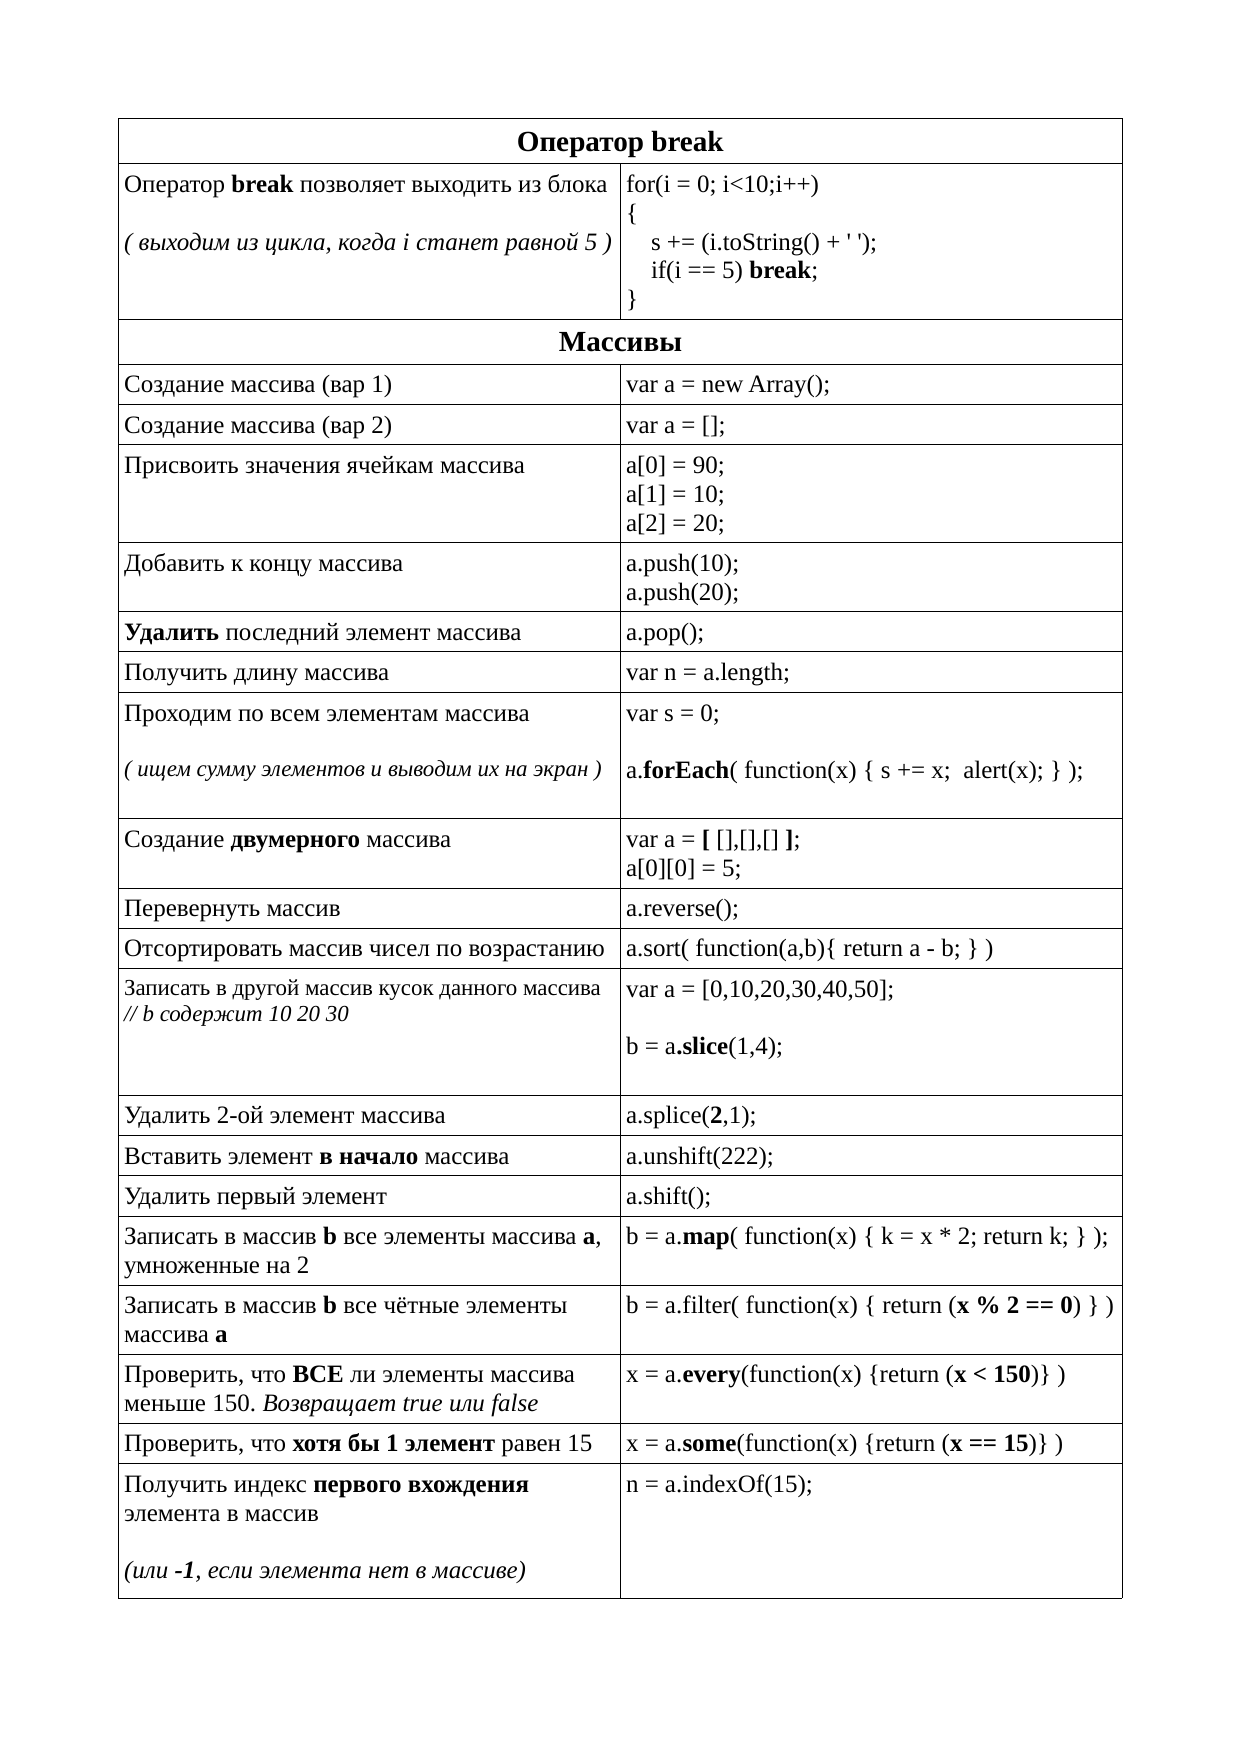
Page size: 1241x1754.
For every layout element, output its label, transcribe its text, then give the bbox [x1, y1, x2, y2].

table_cell Создание двумерного массива [119, 819, 620, 887]
table_cell Создание массива (вар 2) [119, 405, 620, 444]
table_cell b = a.filter( function(x) { return (x % 2 == 0) } ) [621, 1286, 1122, 1354]
table_cell Массивы [119, 320, 1122, 364]
table_cell Удалить 2-ой элемент массива [119, 1096, 620, 1135]
table_cell Оператор break позволяет выходить из блока ( выходим из цикла, когда i станет равной 5 ) [119, 164, 620, 318]
table_cell Отсортировать массив чисел по возрастанию [119, 929, 620, 968]
table_cell Присвоить значения ячейкам массива [119, 445, 620, 542]
table_cell a.reverse(); [621, 889, 1122, 928]
table_cell Проверить, что хотя бы 1 элемент равен 15 [119, 1424, 620, 1463]
table_cell x = a.some(function(x) {return (x == 15)} ) [621, 1424, 1122, 1463]
table_cell Удалить последний элемент массива [119, 612, 620, 651]
table_cell var a = []; [621, 405, 1122, 444]
table_cell Удалить первый элемент [119, 1176, 620, 1216]
table_cell Получить индекс первого вхождения элемента в массив (или -1, если элемента нет в массиве) [119, 1464, 620, 1597]
table_cell n = a.indexOf(15); [621, 1464, 1122, 1597]
table_cell Оператор break [119, 119, 1122, 163]
table_cell var n = a.length; [621, 652, 1122, 692]
table_cell a.shift(); [621, 1176, 1122, 1216]
table_cell var a = [ [],[],[] ]; a[0][0] = 5; [621, 819, 1122, 887]
table_cell var s = 0; a.forEach( function(x) { s += x; alert(x); } ); [621, 693, 1122, 818]
table_cell a.push(10); a.push(20); [621, 543, 1122, 611]
table_cell for(i = 0; i<10;i++) { s += (i.toString() + ' '); if(i == 5) break; } [621, 164, 1122, 318]
table_cell Перевернуть массив [119, 889, 620, 928]
table_cell Проверить, что ВСЕ ли элементы массива меньше 150. Возвращает true или false [119, 1355, 620, 1423]
table_cell x = a.every(function(x) {return (x < 150)} ) [621, 1355, 1122, 1423]
table_cell Проходим по всем элементам массива ( ищем сумму элементов и выводим их на экран ) [119, 693, 620, 818]
table_cell Добавить к концу массива [119, 543, 620, 611]
table_cell Вставить элемент в начало массива [119, 1136, 620, 1175]
table_cell Записать в другой массив кусок данного массива // b содержит 10 20 30 [119, 969, 620, 1094]
table_cell a.sort( function(a,b){ return a - b; } ) [621, 929, 1122, 968]
table_cell Записать в массив b все элементы массива a, умноженные на 2 [119, 1217, 620, 1284]
table_cell b = a.map( function(x) { k = x * 2; return k; } ); [621, 1217, 1122, 1284]
table_cell a.splice(2,1); [621, 1096, 1122, 1135]
table_cell var a = [0,10,20,30,40,50]; b = a.slice(1,4); [621, 969, 1122, 1094]
table_cell a[0] = 90; a[1] = 10; a[2] = 20; [621, 445, 1122, 542]
table_cell Записать в массив b все чётные элементы массива a [119, 1286, 620, 1354]
table_cell Получить длину массива [119, 652, 620, 692]
table_cell a.unshift(222); [621, 1136, 1122, 1175]
table_cell Создание массива (вар 1) [119, 365, 620, 404]
table_cell var a = new Array(); [621, 365, 1122, 404]
table_cell a.pop(); [621, 612, 1122, 651]
